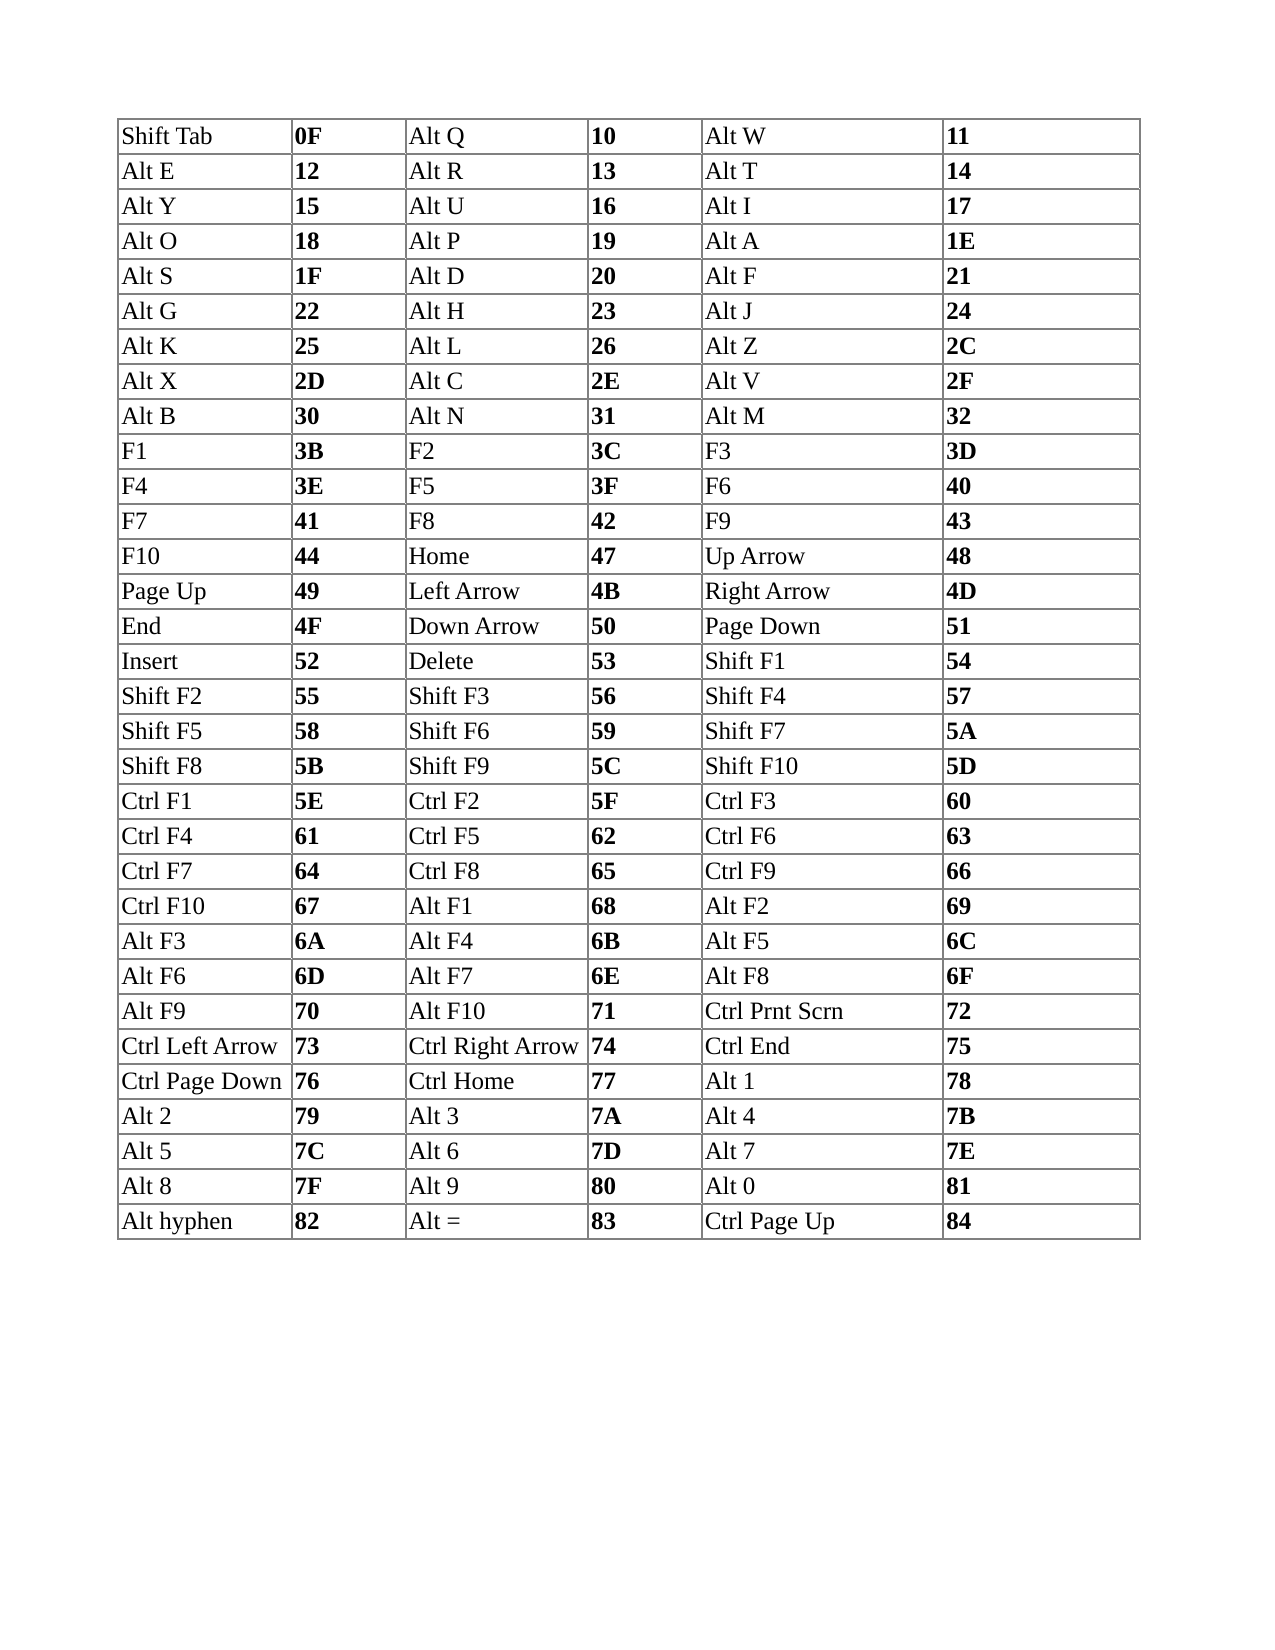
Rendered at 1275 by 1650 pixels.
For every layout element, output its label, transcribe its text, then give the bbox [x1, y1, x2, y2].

table_cell Alt F9 [119, 995, 291, 1028]
table_cell Alt F2 [703, 890, 942, 923]
table_cell F7 [119, 505, 291, 538]
table_cell 3C [589, 435, 701, 468]
table_cell 10 [589, 120, 701, 153]
table_cell Alt V [703, 365, 942, 398]
table_cell 63 [944, 820, 1139, 853]
table_cell Alt F10 [407, 995, 587, 1028]
table_cell Shift F3 [407, 680, 587, 713]
table_cell 7D [589, 1135, 701, 1168]
table_cell 44 [293, 540, 405, 573]
table_cell 21 [944, 260, 1139, 293]
table_cell Alt 1 [703, 1065, 942, 1098]
table_cell Alt F8 [703, 960, 942, 993]
table_cell 20 [589, 260, 701, 293]
table_cell 82 [293, 1205, 405, 1238]
table_cell 19 [589, 225, 701, 258]
table_cell Alt hyphen [119, 1205, 291, 1238]
table_cell Ctrl F9 [703, 855, 942, 888]
table_cell 50 [589, 610, 701, 643]
table_cell Alt X [119, 365, 291, 398]
table_cell F1 [119, 435, 291, 468]
table_cell 2F [944, 365, 1139, 398]
table_cell 31 [589, 400, 701, 433]
table_cell 42 [589, 505, 701, 538]
table_cell 5B [293, 750, 405, 783]
table_cell Alt U [407, 190, 587, 223]
table_cell Ctrl F5 [407, 820, 587, 853]
table_cell Ctrl F1 [119, 785, 291, 818]
table_cell F5 [407, 470, 587, 503]
table_cell 53 [589, 645, 701, 678]
table_cell F9 [703, 505, 942, 538]
table_cell 41 [293, 505, 405, 538]
table_cell 48 [944, 540, 1139, 573]
table_cell 7A [589, 1100, 701, 1133]
table_cell Ctrl F8 [407, 855, 587, 888]
table_cell Down Arrow [407, 610, 587, 643]
table_cell 26 [589, 330, 701, 363]
table_cell Alt M [703, 400, 942, 433]
table_cell 1E [944, 225, 1139, 258]
table_cell 6B [589, 925, 701, 958]
table_cell 22 [293, 295, 405, 328]
table_cell Shift F1 [703, 645, 942, 678]
table_cell 84 [944, 1205, 1139, 1238]
table_cell 32 [944, 400, 1139, 433]
table_cell 4F [293, 610, 405, 643]
table_cell Alt F1 [407, 890, 587, 923]
table_cell 14 [944, 155, 1139, 188]
table_cell Shift F6 [407, 715, 587, 748]
table_cell 0F [293, 120, 405, 153]
table_cell Alt 2 [119, 1100, 291, 1133]
table_cell 24 [944, 295, 1139, 328]
table_cell Shift F10 [703, 750, 942, 783]
table_cell F3 [703, 435, 942, 468]
table_cell Alt 7 [703, 1135, 942, 1168]
table_cell F10 [119, 540, 291, 573]
table_cell 64 [293, 855, 405, 888]
table_cell Ctrl Right Arrow [407, 1030, 587, 1063]
table_cell 13 [589, 155, 701, 188]
table_cell Alt W [703, 120, 942, 153]
table_cell Alt N [407, 400, 587, 433]
table_cell 23 [589, 295, 701, 328]
table_cell 79 [293, 1100, 405, 1133]
table_cell 78 [944, 1065, 1139, 1098]
table_cell 54 [944, 645, 1139, 678]
table_cell 5C [589, 750, 701, 783]
table_cell F6 [703, 470, 942, 503]
table_cell 77 [589, 1065, 701, 1098]
table_cell Alt 8 [119, 1170, 291, 1203]
table_cell 17 [944, 190, 1139, 223]
table_cell Ctrl Home [407, 1065, 587, 1098]
table_cell Alt Z [703, 330, 942, 363]
table_cell Alt K [119, 330, 291, 363]
table_cell 58 [293, 715, 405, 748]
table_cell 3F [589, 470, 701, 503]
table_cell Ctrl F4 [119, 820, 291, 853]
table_cell Ctrl Prnt Scrn [703, 995, 942, 1028]
table_cell Home [407, 540, 587, 573]
table_cell 6C [944, 925, 1139, 958]
table_cell 12 [293, 155, 405, 188]
table_cell Shift F4 [703, 680, 942, 713]
table_cell Alt 6 [407, 1135, 587, 1168]
table_cell Ctrl Left Arrow [119, 1030, 291, 1063]
table_cell Ctrl Page Up [703, 1205, 942, 1238]
table_cell Delete [407, 645, 587, 678]
table_cell Alt G [119, 295, 291, 328]
table_cell 3E [293, 470, 405, 503]
table_cell 3D [944, 435, 1139, 468]
table_cell Alt 3 [407, 1100, 587, 1133]
table_cell 30 [293, 400, 405, 433]
table_cell Alt F3 [119, 925, 291, 958]
table_cell 5D [944, 750, 1139, 783]
table_cell 69 [944, 890, 1139, 923]
table_cell Alt P [407, 225, 587, 258]
table_cell Alt H [407, 295, 587, 328]
table_cell Page Down [703, 610, 942, 643]
table_cell Alt 5 [119, 1135, 291, 1168]
table_cell 3B [293, 435, 405, 468]
table_cell Shift F7 [703, 715, 942, 748]
table_cell Left Arrow [407, 575, 587, 608]
table_cell F2 [407, 435, 587, 468]
table_cell Right Arrow [703, 575, 942, 608]
table_cell Ctrl F7 [119, 855, 291, 888]
table_cell Alt F7 [407, 960, 587, 993]
table_cell 6D [293, 960, 405, 993]
table_cell 62 [589, 820, 701, 853]
table_cell 7F [293, 1170, 405, 1203]
table_cell Shift F2 [119, 680, 291, 713]
table_cell Shift F5 [119, 715, 291, 748]
table_cell 49 [293, 575, 405, 608]
table_cell F4 [119, 470, 291, 503]
table_cell Shift F8 [119, 750, 291, 783]
table_cell Page Up [119, 575, 291, 608]
table_cell Alt O [119, 225, 291, 258]
table_cell 5E [293, 785, 405, 818]
table_cell Alt S [119, 260, 291, 293]
table_cell 7E [944, 1135, 1139, 1168]
table_cell Insert [119, 645, 291, 678]
table_cell 67 [293, 890, 405, 923]
table_cell 5A [944, 715, 1139, 748]
table_cell 4B [589, 575, 701, 608]
table_cell Alt C [407, 365, 587, 398]
table_cell Alt I [703, 190, 942, 223]
table_cell 66 [944, 855, 1139, 888]
table_cell 52 [293, 645, 405, 678]
table_cell Alt T [703, 155, 942, 188]
table_cell Alt F6 [119, 960, 291, 993]
table_cell 61 [293, 820, 405, 853]
table_cell 11 [944, 120, 1139, 153]
table_cell Alt D [407, 260, 587, 293]
table_cell 15 [293, 190, 405, 223]
table_cell Ctrl Page Down [119, 1065, 291, 1098]
table_cell 1F [293, 260, 405, 293]
table_cell 68 [589, 890, 701, 923]
table_cell Alt E [119, 155, 291, 188]
table_cell Alt A [703, 225, 942, 258]
table_cell Up Arrow [703, 540, 942, 573]
table_cell 57 [944, 680, 1139, 713]
table_cell Alt 4 [703, 1100, 942, 1133]
table_cell 81 [944, 1170, 1139, 1203]
table_cell Ctrl End [703, 1030, 942, 1063]
table_cell 6F [944, 960, 1139, 993]
table_cell 83 [589, 1205, 701, 1238]
table_cell Ctrl F10 [119, 890, 291, 923]
table_cell Ctrl F2 [407, 785, 587, 818]
table_cell 40 [944, 470, 1139, 503]
table_cell Ctrl F6 [703, 820, 942, 853]
table_cell Ctrl F3 [703, 785, 942, 818]
table_cell 80 [589, 1170, 701, 1203]
table_cell Alt Q [407, 120, 587, 153]
table_cell Shift F9 [407, 750, 587, 783]
table_cell 2E [589, 365, 701, 398]
table_cell 16 [589, 190, 701, 223]
table_cell Alt = [407, 1205, 587, 1238]
table_cell Alt F [703, 260, 942, 293]
table_cell Alt L [407, 330, 587, 363]
table_cell 70 [293, 995, 405, 1028]
table_cell 55 [293, 680, 405, 713]
table_cell End [119, 610, 291, 643]
table_cell Alt Y [119, 190, 291, 223]
table_cell 51 [944, 610, 1139, 643]
table_cell 73 [293, 1030, 405, 1063]
table_cell Alt F4 [407, 925, 587, 958]
table_cell Alt 0 [703, 1170, 942, 1203]
table_cell 43 [944, 505, 1139, 538]
table_cell Alt J [703, 295, 942, 328]
table_cell 2D [293, 365, 405, 398]
table_cell Alt R [407, 155, 587, 188]
table_cell 18 [293, 225, 405, 258]
table_cell 7C [293, 1135, 405, 1168]
table_cell Alt 9 [407, 1170, 587, 1203]
table_cell 4D [944, 575, 1139, 608]
table_cell 76 [293, 1065, 405, 1098]
table_cell Alt F5 [703, 925, 942, 958]
table_cell 72 [944, 995, 1139, 1028]
table_cell 65 [589, 855, 701, 888]
table_cell 47 [589, 540, 701, 573]
table_cell F8 [407, 505, 587, 538]
table_cell Shift Tab [119, 120, 291, 153]
table_cell 75 [944, 1030, 1139, 1063]
table_cell 59 [589, 715, 701, 748]
table_cell 25 [293, 330, 405, 363]
table_cell 71 [589, 995, 701, 1028]
table_cell Alt B [119, 400, 291, 433]
table_cell 2C [944, 330, 1139, 363]
table_cell 60 [944, 785, 1139, 818]
table_cell 5F [589, 785, 701, 818]
table_cell 56 [589, 680, 701, 713]
table_cell 6E [589, 960, 701, 993]
table_cell 6A [293, 925, 405, 958]
table_cell 74 [589, 1030, 701, 1063]
table_cell 7B [944, 1100, 1139, 1133]
